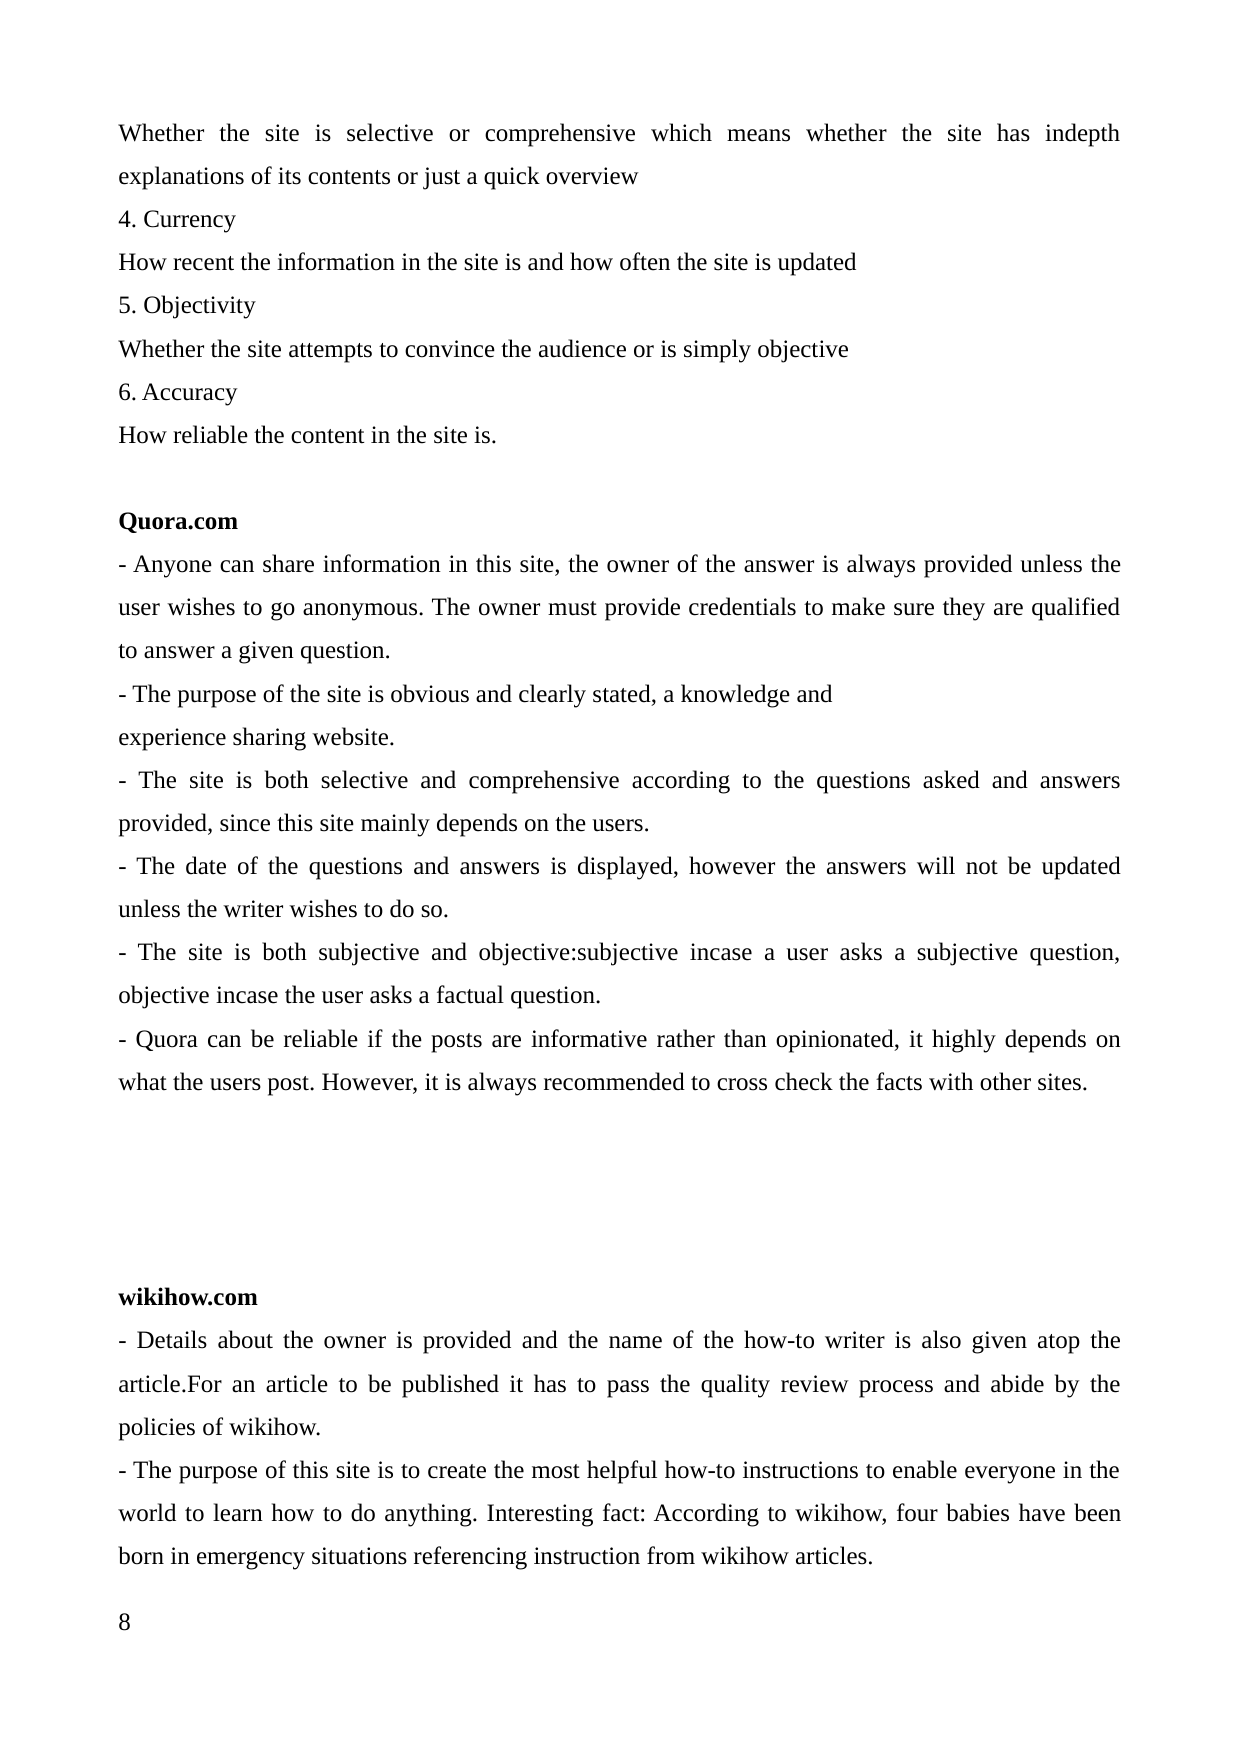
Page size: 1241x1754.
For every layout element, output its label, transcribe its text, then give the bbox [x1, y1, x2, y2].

text How reliable the content in the site is. [118, 420, 1122, 449]
text Whether the site is selective or comprehensive which means whether the site has indepth explanations of its contents or just a quick overview [118, 118, 1122, 190]
text 6. Accuracy [118, 377, 1122, 406]
text - The date of the questions and answers is displayed, however the answers will not be updated unless the writer wishes to do so. [118, 851, 1122, 923]
text Quora.com [118, 506, 1122, 535]
text - The purpose of this site is to create the most helpful how-to instructions to enable everyone in the world to learn how to do anything. Interesting fact: According to wikihow, four babies have been born in emergency situations referencing instruction from wikihow articles. [118, 1455, 1122, 1570]
text - The purpose of the site is obvious and clearly stated, a knowledge and [118, 679, 1122, 707]
text Whether the site attempts to convince the audience or is simply objective [118, 334, 1122, 362]
text 5. Objectivity [118, 291, 1122, 319]
text - The site is both subjective and objective:subjective incase a user asks a subjective question, objective incase the user asks a factual question. [118, 937, 1122, 1009]
text - The site is both selective and comprehensive according to the questions asked and answers provided, since this site mainly depends on the users. [118, 765, 1122, 837]
text wikihow.com [118, 1282, 1122, 1311]
text - Quora can be reliable if the posts are informative rather than opinionated, it highly depends on what the users post. However, it is always recommended to cross check the facts with other sites. [118, 1024, 1122, 1096]
text 4. Currency [118, 204, 1122, 233]
text - Details about the owner is provided and the name of the how-to writer is also given atop the article.For an article to be published it has to pass the quality review process and abide by the policies of wikihow. [118, 1326, 1122, 1441]
text experience sharing website. [118, 722, 1122, 751]
text How recent the information in the site is and how often the site is updated [118, 247, 1122, 276]
text - Anyone can share information in this site, the owner of the answer is always provided unless the user wishes to go anonymous. The owner must provide credentials to make sure they are qualified to answer a given question. [118, 549, 1122, 664]
